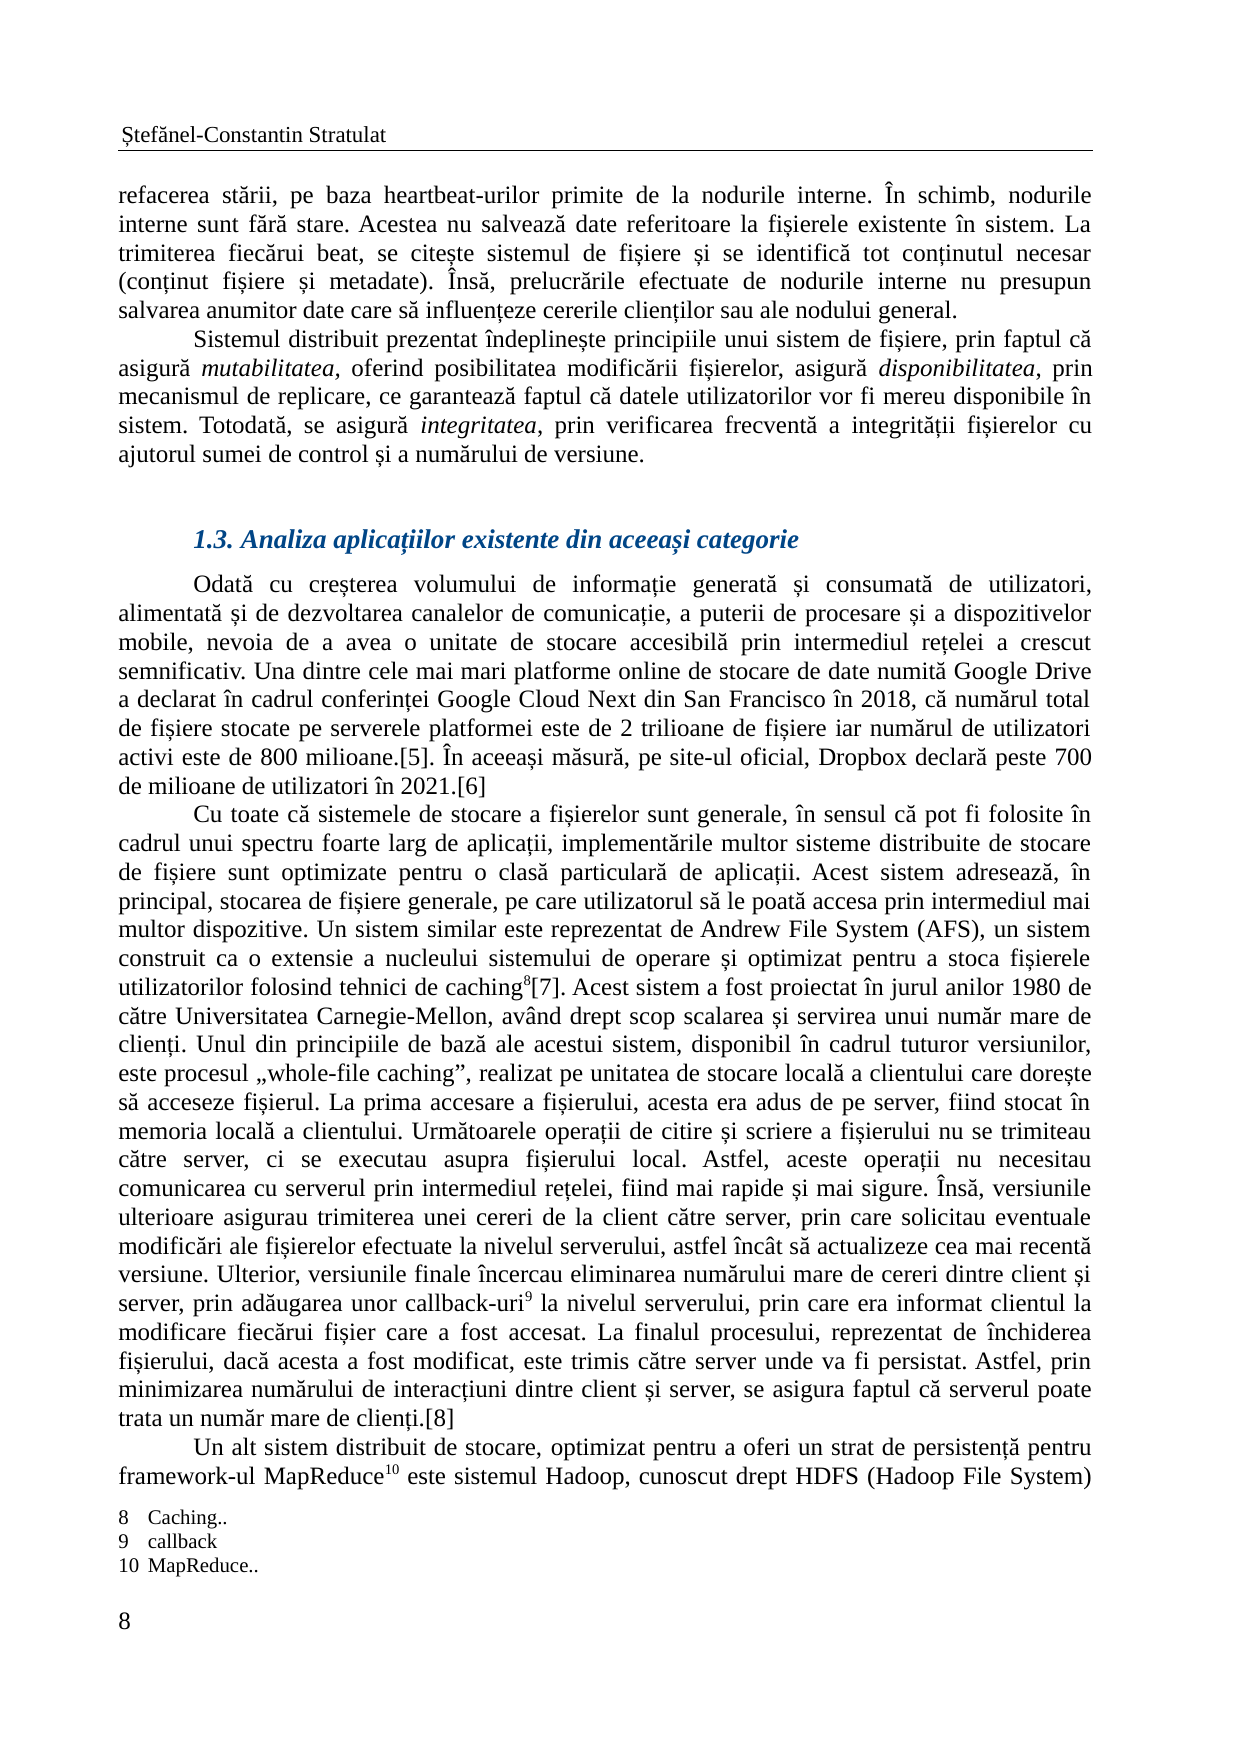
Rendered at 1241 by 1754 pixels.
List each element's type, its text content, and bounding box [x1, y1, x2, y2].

text MapReduce.. [118, 1553, 1093, 1577]
text callback [118, 1529, 1093, 1553]
text Cu toate că sistemele de stocare a fișierelor sunt generale, în sensul că pot fi folosite în cadrul unui spectru foarte larg de aplicații, implementările multor sisteme distribuite de stocare de fișiere sunt optimizate pentru o clasă particulară de aplicații. Acest sistem adresează, în principal, stocarea de fișiere generale, pe care utilizatorul să le poată accesa prin intermediul mai multor dispozitive. Un sistem similar este reprezentat de Andrew File System (AFS), un sistem construit ca o extensie a nucleului sistemului de operare și optimizat pentru a stoca fișierele utilizatorilor folosind tehnici de caching[7]. Acest sistem a fost proiectat în jurul anilor 1980 de către Universitatea Carnegie-Mellon, având drept scop scalarea și servirea unui număr mare de clienți. Unul din principiile de bază ale acestui sistem, disponibil în cadrul tuturor versiunilor, este procesul „whole-file caching”, realizat pe unitatea de stocare locală a clientului care dorește să acceseze fișierul. La prima accesare a fișierului, acesta era adus de pe server, fiind stocat în memoria locală a clientului. Următoarele operații de citire și scriere a fișierului nu se trimiteau către server, ci se executau asupra fișierului local. Astfel, aceste operații nu necesitau comunicarea cu serverul prin intermediul rețelei, fiind mai rapide și mai sigure. Însă, versiunile ulterioare asigurau trimiterea unei cereri de la client către server, prin care solicitau eventuale modificări ale fișierelor efectuate la nivelul serverului, astfel încât să actualizeze cea mai recentă versiune. Ulterior, versiunile finale încercau eliminarea numărului mare de cereri dintre client și server, prin adăugarea unor callback-uri la nivelul serverului, prin care era informat clientul la modificare fiecărui fișier care a fost accesat. La finalul procesului, reprezentat de închiderea fișierului, dacă acesta a fost modificat, este trimis către server unde va fi persistat. Astfel, prin minimizarea numărului de interacțiuni dintre client și server, se asigura faptul că serverul poate trata un număr mare de clienți.[8] [118, 799, 1093, 1432]
text Odată cu creșterea volumului de informație generată și consumată de utilizatori, alimentată și de dezvoltarea canalelor de comunicație, a puterii de procesare și a dispozitivelor mobile, nevoia de a avea o unitate de stocare accesibilă prin intermediul rețelei a crescut semnificativ. Una dintre cele mai mari platforme online de stocare de date numită Google Drive a declarat în cadrul conferinței Google Cloud Next din San Francisco în 2018, că numărul total de fișiere stocate pe serverele platformei este de 2 trilioane de fișiere iar numărul de utilizatori activi este de 800 milioane.[5]. În aceeași măsură, pe site-ul oficial, Dropbox declară peste 700 de milioane de utilizatori în 2021.[6] [118, 567, 1093, 799]
text Un alt sistem distribuit de stocare, optimizat pentru a oferi un strat de persistență pentru framework-ul MapReduce este sistemul Hadoop, cunoscut drept HDFS (Hadoop File System) [118, 1432, 1093, 1489]
subtitle Analiza aplicațiilor existente din aceeași categorie [193, 524, 1093, 555]
text refacerea stării, pe baza heartbeat-urilor primite de la nodurile interne. În schimb, nodurile interne sunt fără stare. Acestea nu salvează date referitoare la fișierele existente în sistem. La trimiterea fiecărui beat, se citește sistemul de fișiere și se identifică tot conținutul necesar (conținut fișiere și metadate). Însă, prelucrările efectuate de nodurile interne nu presupun salvarea anumitor date care să influențeze cererile clienților sau ale nodului general. [118, 180, 1093, 324]
text Caching.. [118, 1505, 1093, 1529]
text Sistemul distribuit prezentat îndeplinește principiile unui sistem de fișiere, prin faptul că asigură mutabilitatea, oferind posibilitatea modificării fișierelor, asigură disponibilitatea, prin mecanismul de replicare, ce garantează faptul că datele utilizatorilor vor fi mereu disponibile în sistem. Totodată, se asigură integritatea, prin verificarea frecventă a integrității fișierelor cu ajutorul sumei de control și a numărului de versiune. [118, 324, 1093, 468]
